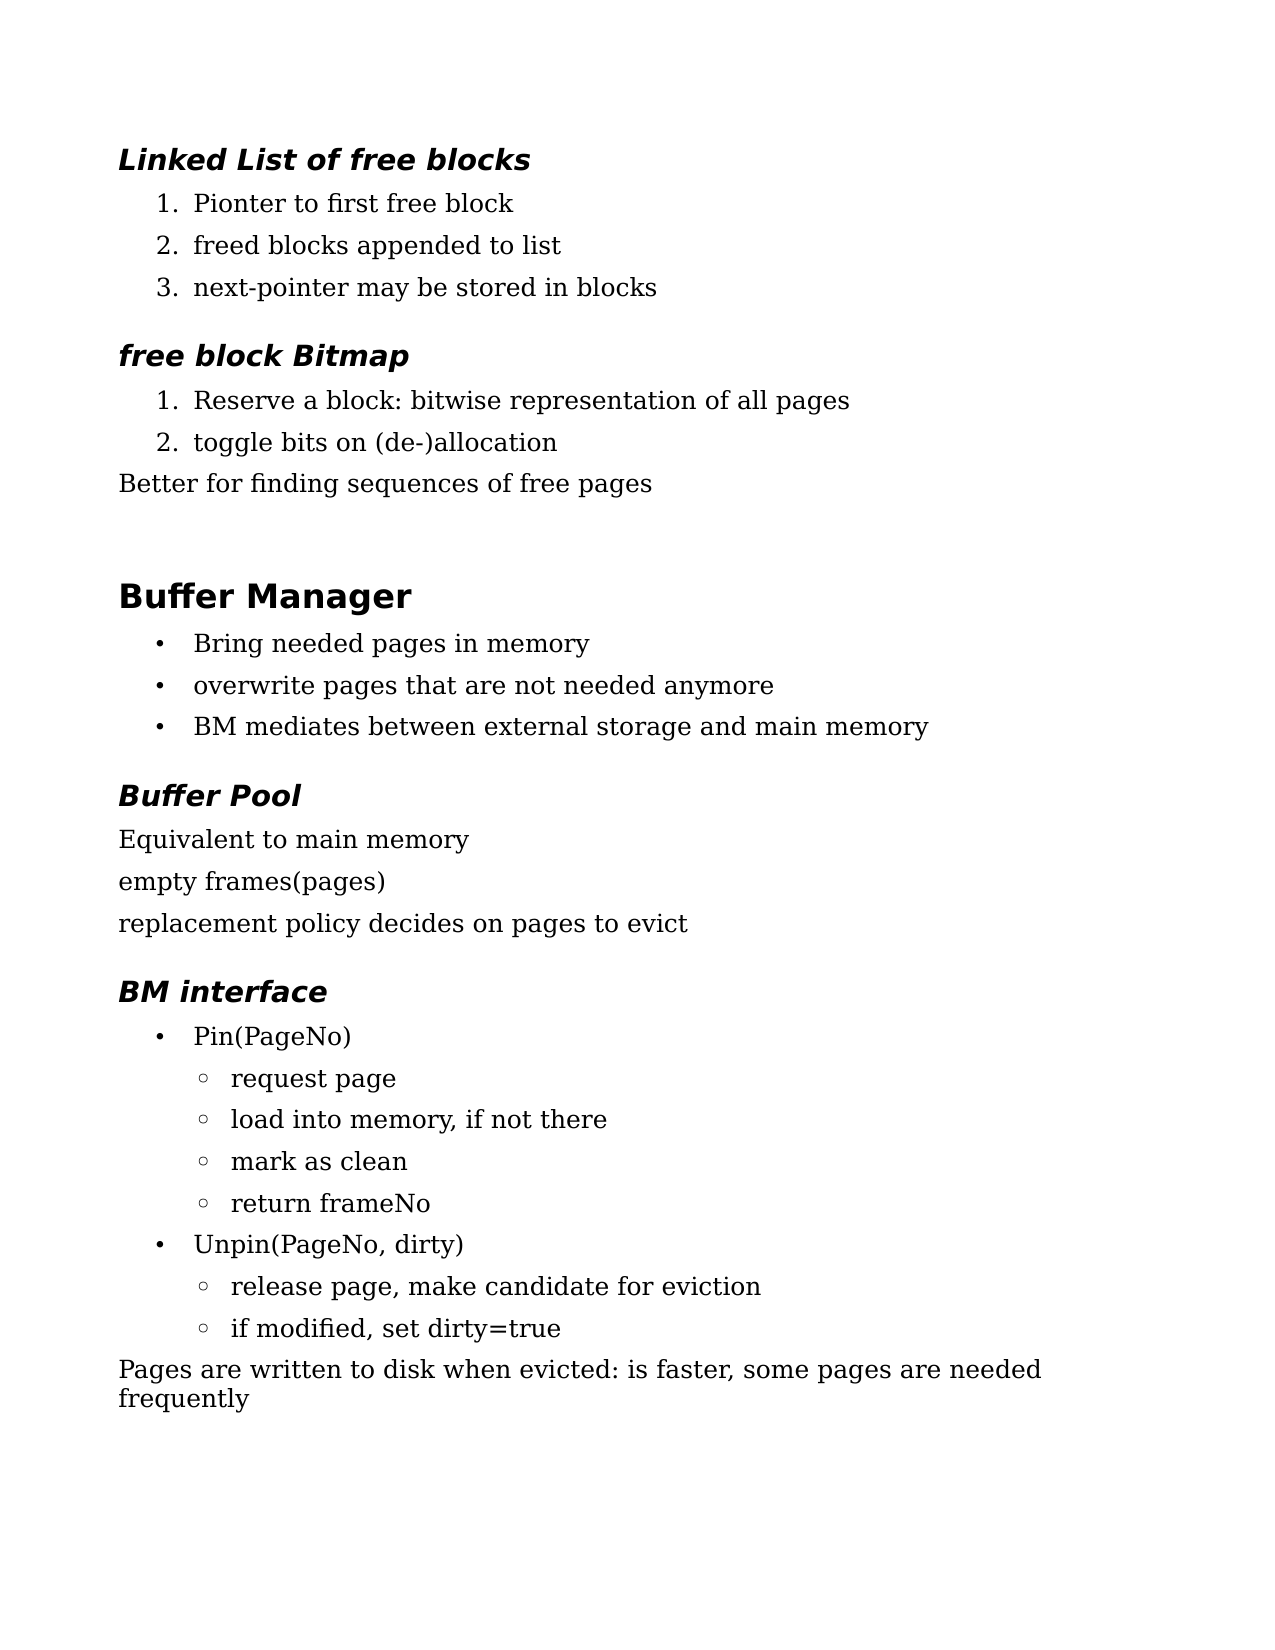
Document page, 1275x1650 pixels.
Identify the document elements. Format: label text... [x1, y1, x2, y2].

list Reserve a block: bitwise representation of all pages [156, 386, 1157, 415]
list Pin(PageNo) [156, 1022, 1157, 1051]
list Unpin(PageNo, dirty) [156, 1231, 1157, 1260]
list return frameNo [193, 1189, 1157, 1218]
list BM mediates between external storage and main memory [156, 713, 1157, 742]
text empty frames(pages) [118, 867, 1157, 897]
list if modified, set dirty=true [193, 1314, 1157, 1343]
text replacement policy decides on pages to evict [118, 909, 1157, 938]
list next-pointer may be stored in blocks [156, 273, 1157, 302]
text Equivalent to main memory [118, 826, 1157, 855]
subtitle Buffer Manager [118, 578, 1157, 617]
subtitle free block Bitmap [118, 339, 1157, 373]
list toggle bits on (de-)allocation [156, 428, 1157, 457]
subtitle Linked List of free blocks [118, 143, 1157, 177]
list freed blocks appended to list [156, 231, 1157, 260]
list Bring needed pages in memory [156, 629, 1157, 658]
subtitle BM interface [118, 976, 1157, 1010]
list mark as clean [193, 1147, 1157, 1176]
list release page, make candidate for eviction [193, 1272, 1157, 1301]
list request page [193, 1064, 1157, 1093]
list Pionter to first free block [156, 189, 1157, 219]
subtitle Buffer Pool [118, 779, 1157, 813]
list overwrite pages that are not needed anymore [156, 671, 1157, 700]
list load into memory, if not there [193, 1106, 1157, 1135]
text Pages are written to disk when evicted: is faster, some pages are needed frequently [118, 1356, 1157, 1414]
text Better for finding sequences of free pages [118, 469, 1157, 498]
